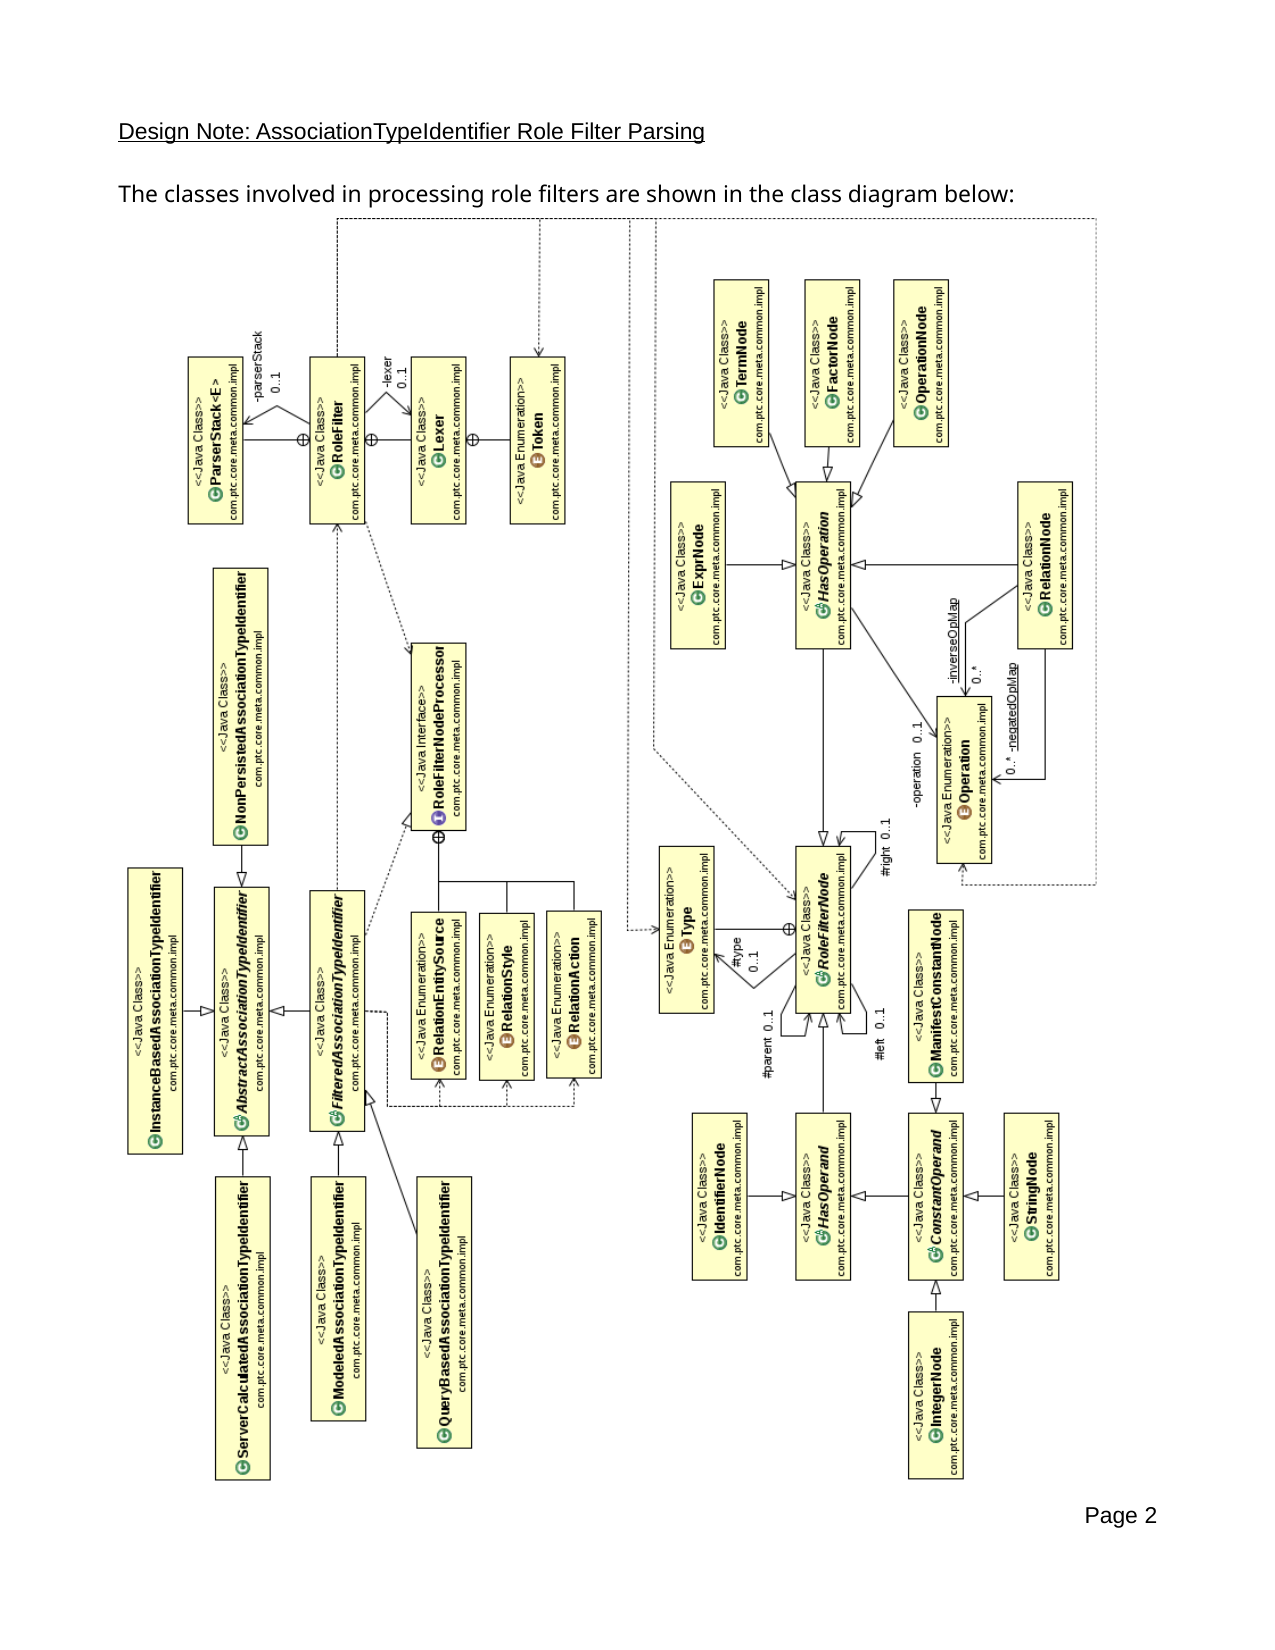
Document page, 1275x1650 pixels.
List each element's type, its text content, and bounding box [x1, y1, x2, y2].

picture [124, 218, 1097, 1484]
text The classes involved in processing role filters are shown in the class diagram below: [118, 178, 1157, 209]
